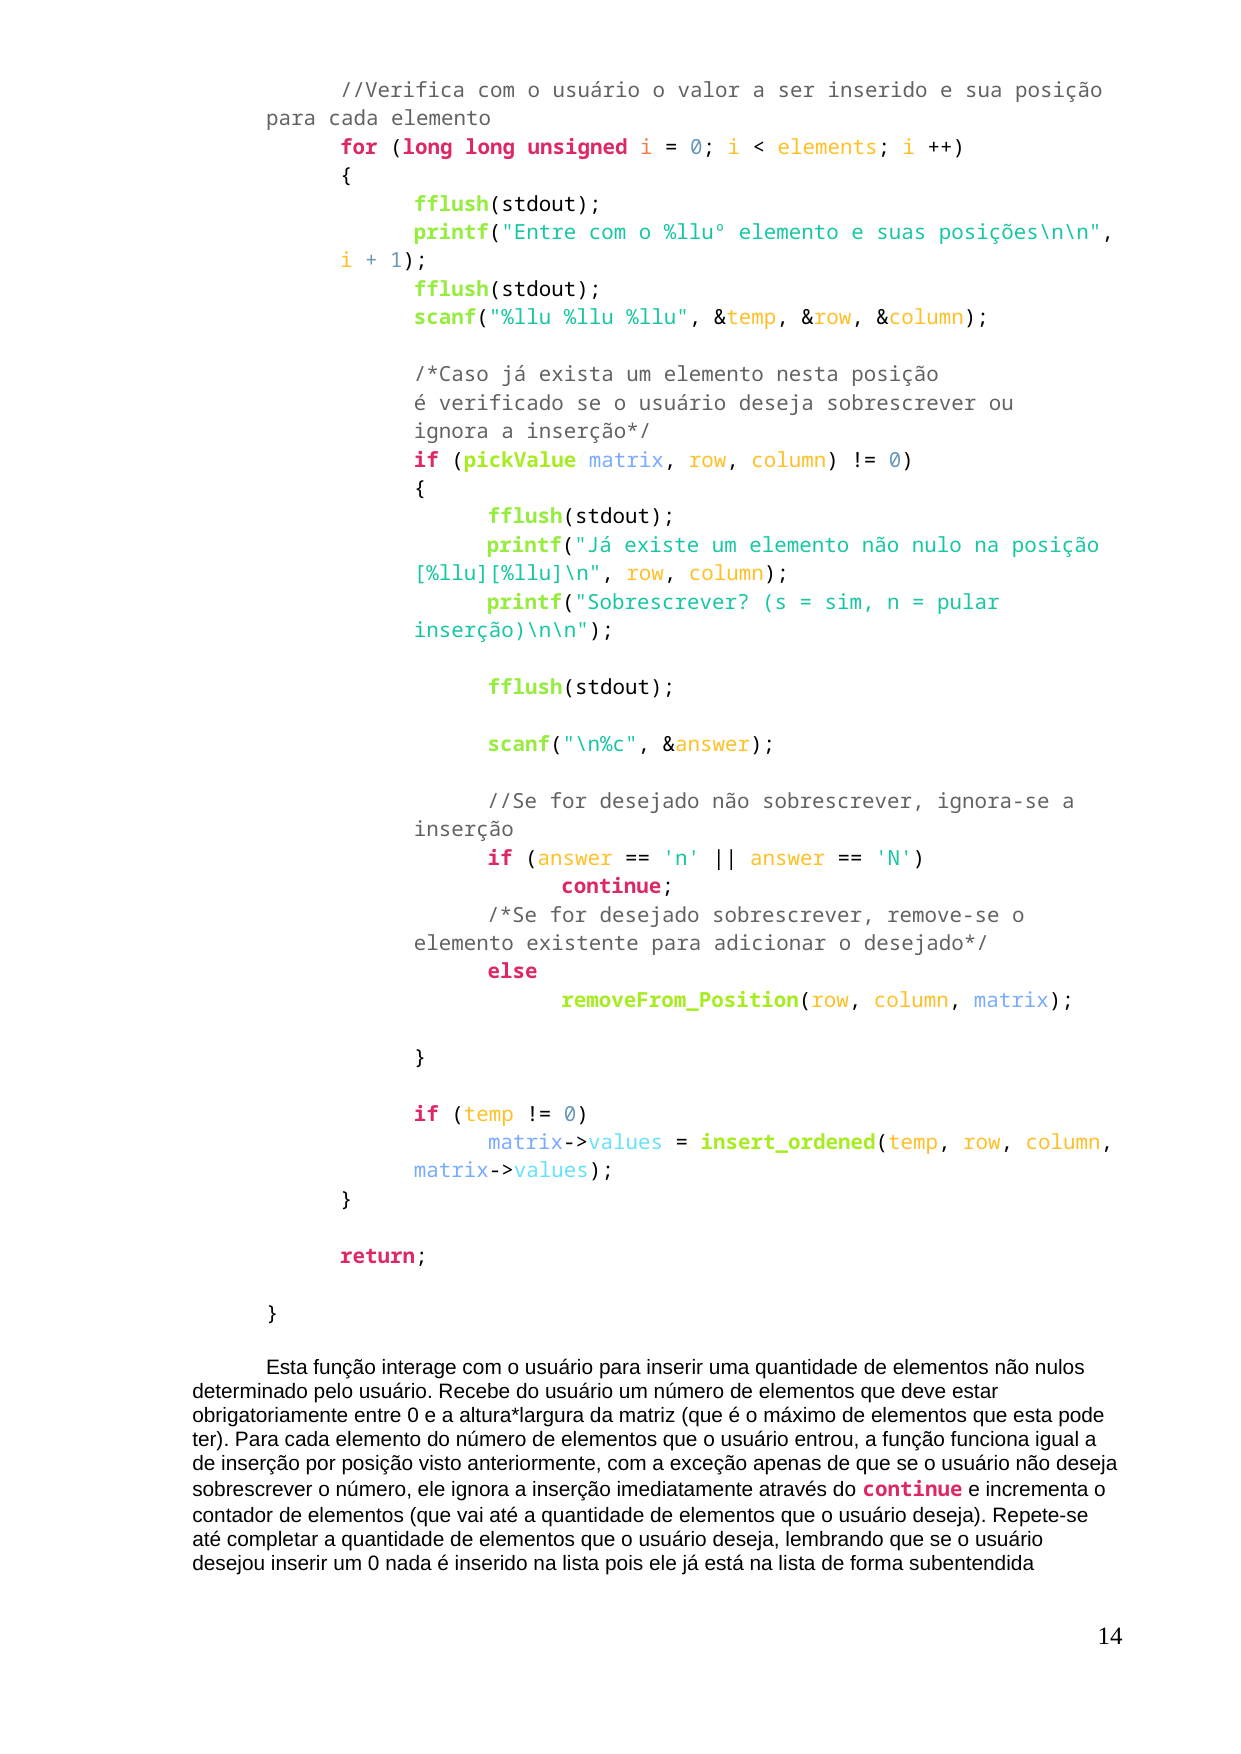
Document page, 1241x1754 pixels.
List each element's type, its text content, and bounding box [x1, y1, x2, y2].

text } [118, 1184, 1122, 1212]
text scanf("\n%c", &answer); [118, 729, 1122, 757]
text //Verifica com o usuário o valor a ser inserido e sua posição para cada elemento [266, 75, 1122, 132]
text printf("Entre com o %lluº elemento e suas posições\n\n", i + 1); [340, 217, 1122, 274]
text for (long long unsigned i = 0; i < elements; i ++) [118, 132, 1122, 160]
text { [118, 160, 1122, 189]
text printf("Sobrescrever? (s = sim, n = pular inserção)\n\n"); [413, 587, 1122, 644]
text if (temp != 0) [118, 1099, 1122, 1127]
text printf("Já existe um elemento não nulo na posição [%llu][%llu]\n", row, column); [413, 530, 1122, 587]
text } [192, 1298, 1122, 1326]
text else [118, 957, 1122, 985]
text matrix->values = insert_ordened(temp, row, column, matrix->values); [413, 1127, 1122, 1184]
text fflush(stdout); [118, 502, 1122, 530]
text } [118, 1042, 1122, 1070]
text if (answer == 'n' || answer == 'N') [118, 843, 1122, 871]
text Esta função interage com o usuário para inserir uma quantidade de elementos não nulos determinado pelo usuário. Recebe do usuário um número de elementos que deve estar obrigatoriamente entre 0 e a altura*largura da matriz (que é o máximo de elementos que esta pode ter). Para cada elemento do número de elementos que o usuário entrou, a função funciona igual a de inserção por posição visto anteriormente, com a exceção apenas de que se o usuário não deseja sobrescrever o número, ele ignora a inserção imediatamente através do continue e incrementa o contador de elementos (que vai até a quantidade de elementos que o usuário deseja). Repete-se até completar a quantidade de elementos que o usuário deseja, lembrando que se o usuário desejou inserir um 0 nada é inserido na lista pois ele já está na lista de forma subentendida [192, 1355, 1122, 1575]
text fflush(stdout); [118, 672, 1122, 701]
text //Se for desejado não sobrescrever, ignora-se a inserção [413, 786, 1122, 843]
text ignora a inserção*/ [118, 416, 1122, 445]
text /*Se for desejado sobrescrever, remove-se o elemento existente para adicionar o desejado*/ [413, 900, 1122, 957]
text fflush(stdout); [118, 189, 1122, 217]
text return; [118, 1241, 1122, 1269]
text fflush(stdout); [118, 274, 1122, 302]
text scanf("%llu %llu %llu", &temp, &row, &column); [118, 302, 1122, 331]
text removeFrom_Position(row, column, matrix); [118, 985, 1122, 1013]
text if (pickValue(matrix, row, column) != 0) [118, 445, 1122, 473]
text /*Caso já exista um elemento nesta posição [118, 359, 1122, 388]
text é verificado se o usuário deseja sobrescrever ou [118, 388, 1122, 416]
text { [118, 473, 1122, 502]
text continue; [118, 871, 1122, 900]
